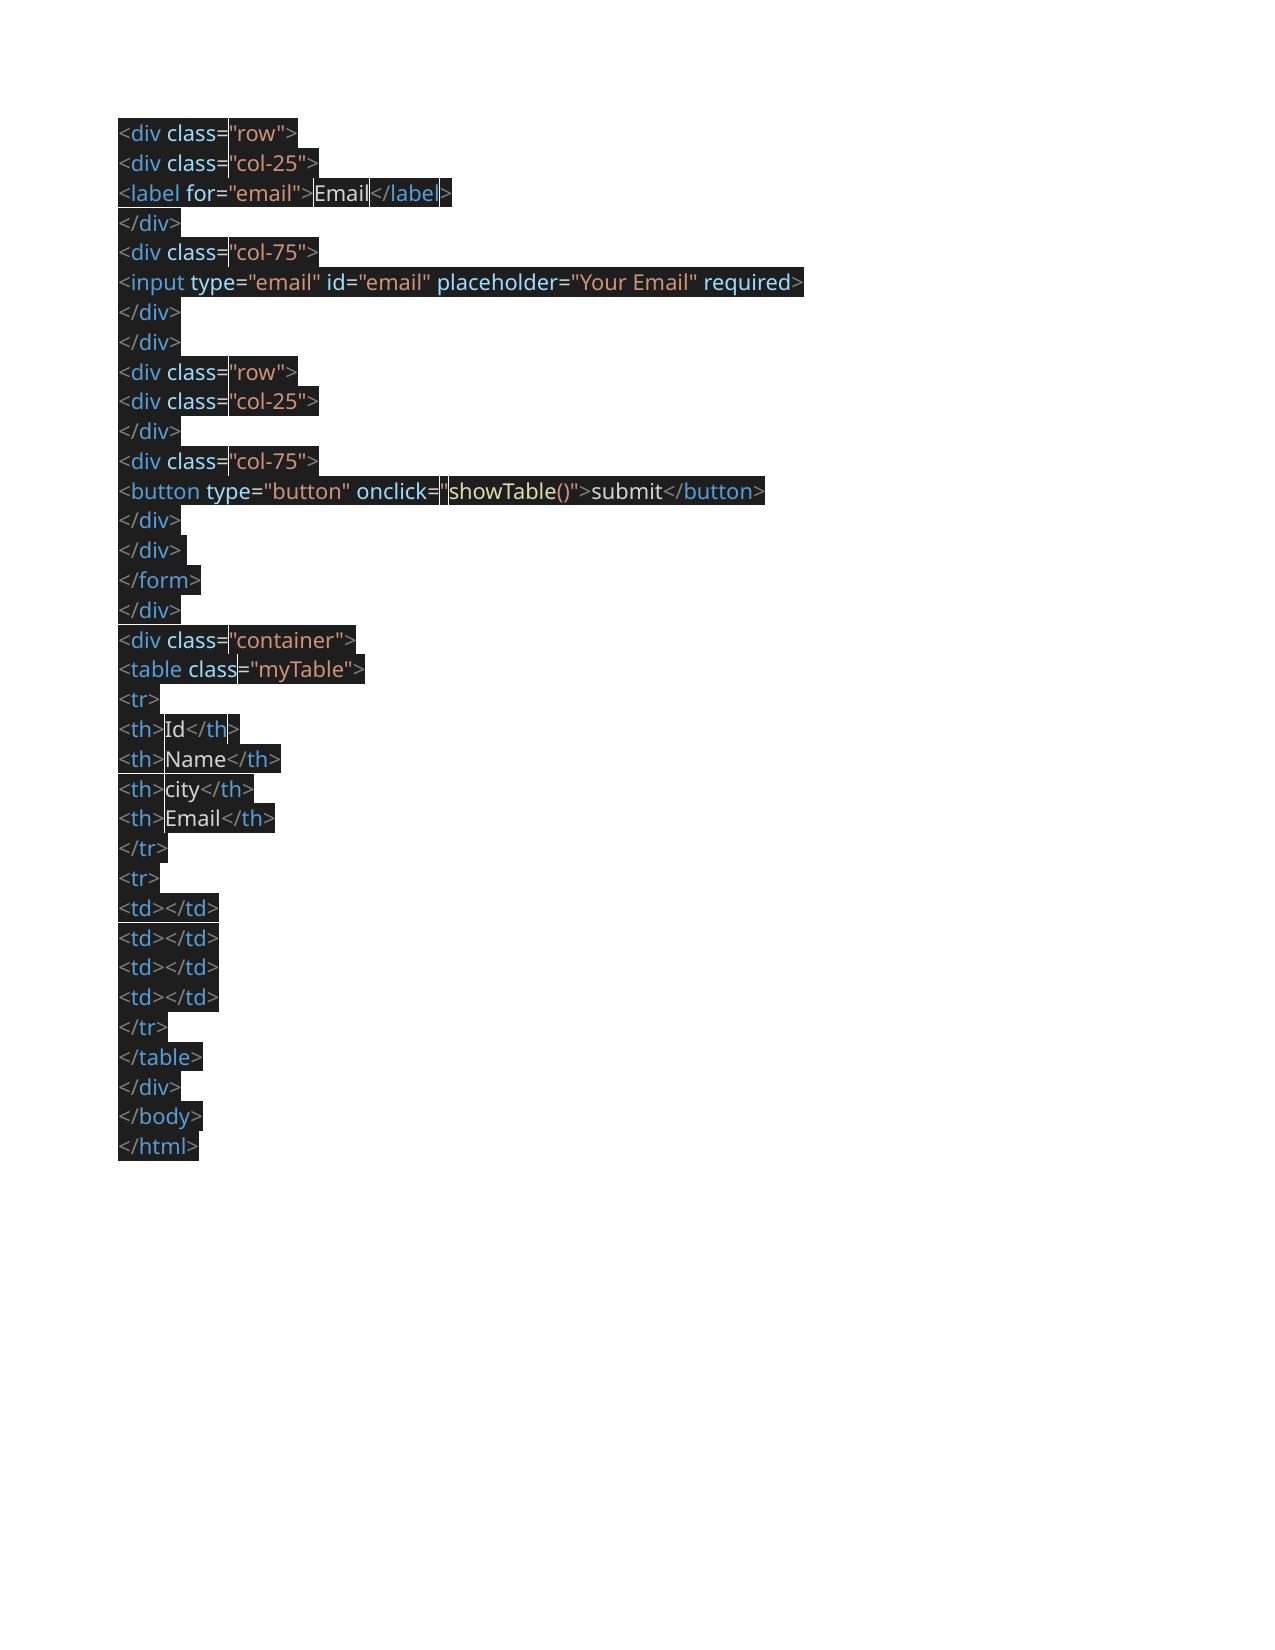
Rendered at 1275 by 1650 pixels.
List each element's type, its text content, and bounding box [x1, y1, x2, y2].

text </div> [118, 1071, 1157, 1101]
text </div> [118, 595, 1157, 624]
text <label for="email">Email</label> [118, 178, 1157, 207]
text <th>Email</th> [118, 803, 1157, 833]
text <td></td> [118, 952, 1157, 982]
text <th>city</th> [118, 773, 1157, 803]
text <div class="col-75"> [118, 446, 1157, 476]
text </body> [118, 1101, 1157, 1131]
text <td></td> [118, 893, 1157, 922]
text <td></td> [118, 922, 1157, 952]
text </div> [118, 297, 1157, 327]
text <button type="button" onclick="showTable()">submit</button> [118, 476, 1157, 505]
text </form> [118, 565, 1157, 595]
text </html> [118, 1131, 1157, 1161]
text </div> [118, 327, 1157, 356]
text <th>Id</th> [118, 714, 1157, 744]
text </div> [118, 416, 1157, 446]
text </table> [118, 1042, 1157, 1071]
text </tr> [118, 833, 1157, 863]
text <div class="row"> [118, 118, 1157, 148]
text <div class="col-75"> [118, 237, 1157, 267]
text </div> [118, 535, 1157, 565]
text <input type="email" id="email" placeholder="Your Email" required> [118, 267, 1157, 297]
text </div> [118, 505, 1157, 535]
text <th>Name</th> [118, 744, 1157, 773]
text <div class="container"> [118, 624, 1157, 654]
text <tr> [118, 863, 1157, 893]
text </div> [118, 207, 1157, 237]
text <div class="col-25"> [118, 386, 1157, 416]
text </tr> [118, 1012, 1157, 1042]
text <tr> [118, 684, 1157, 714]
text <div class="col-25"> [118, 148, 1157, 178]
text <table class="myTable"> [118, 654, 1157, 684]
text <td></td> [118, 982, 1157, 1012]
text <div class="row"> [118, 356, 1157, 386]
